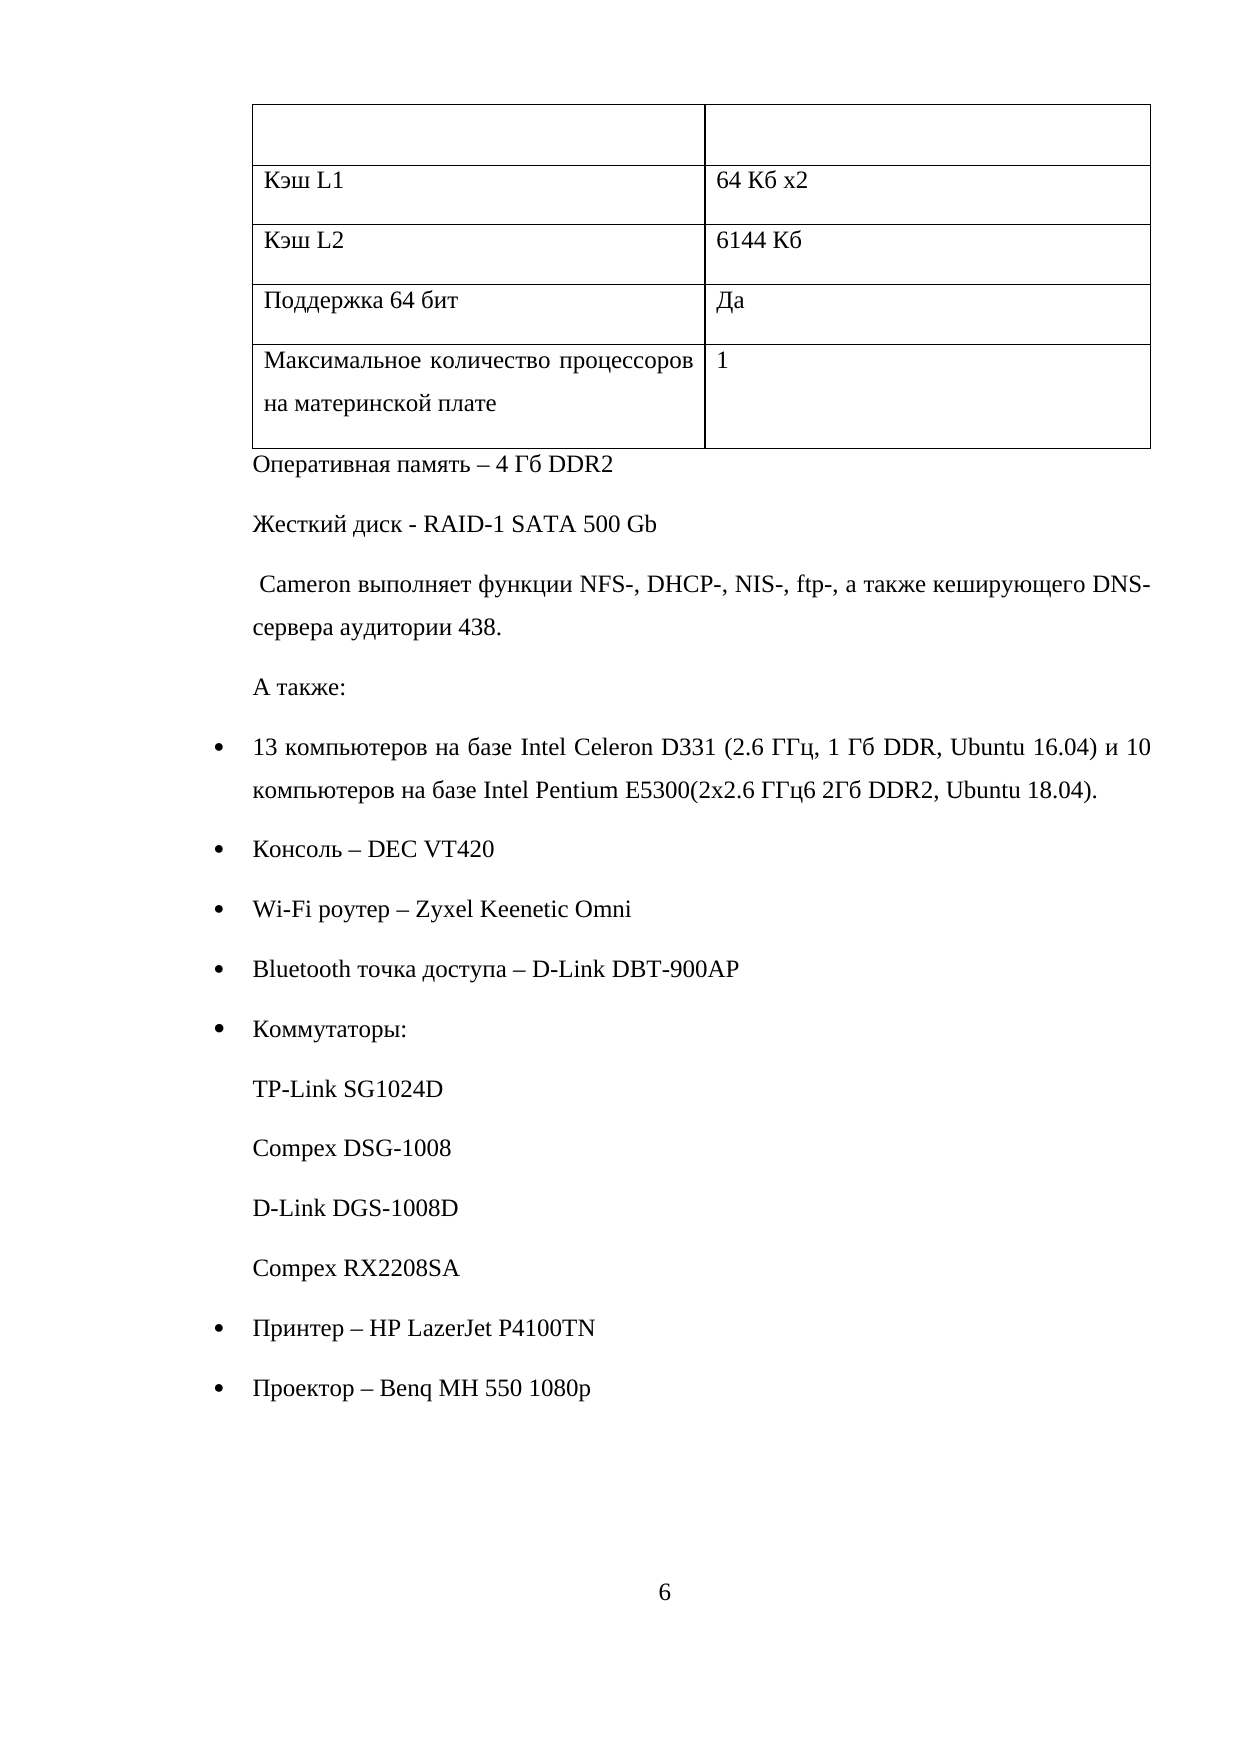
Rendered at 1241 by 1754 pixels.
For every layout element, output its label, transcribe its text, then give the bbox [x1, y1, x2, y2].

list Консоль – DEC VT420 [215, 834, 1152, 863]
table_cell Поддержка 64 бит [253, 285, 704, 344]
list Проектор – Benq MH 550 1080p [215, 1373, 1152, 1401]
table_cell 64 Кб х2 [706, 166, 1150, 224]
text Compex DSG-1008 [252, 1133, 1152, 1162]
text А также: [252, 672, 1152, 701]
table_cell Кэш L2 [253, 225, 704, 284]
text TP-Link SG1024D [252, 1074, 1152, 1102]
list 13 компьютеров на базе Intel Celeron D331 (2.6 ГГц, 1 Гб DDR, Ubuntu 16.04) и 10 компьютеров на базе Intel Pentium E5300(2x2.6 ГГц6 2Гб DDR2, Ubuntu 18.04). [215, 732, 1152, 803]
text Оперативная память – 4 Гб DDR2 [252, 449, 1152, 478]
table_cell [253, 105, 704, 164]
table_cell 1 [706, 345, 1150, 448]
list Коммутаторы: [215, 1014, 1152, 1043]
text Cameron выполняет функции NFS-, DHCP-, NIS-, ftp-, а также кеширующего DNS- сервера аудитории 438. [252, 569, 1152, 641]
table_cell Максимальное количество процессоров на материнской плате [253, 345, 704, 448]
table_cell Кэш L1 [253, 166, 704, 224]
list Bluetooth точка доступа – D-Link DBT-900AP [215, 954, 1152, 983]
table_cell 6144 Кб [706, 225, 1150, 284]
text Жесткий диск - RAID-1 SATA 500 Gb [252, 509, 1152, 538]
text Compex RX2208SA [252, 1253, 1152, 1282]
table_cell [706, 105, 1150, 164]
text D-Link DGS-1008D [252, 1193, 1152, 1222]
list Wi-Fi роутер – Zyxel Keenetic Omni [215, 894, 1152, 923]
list Принтер – HP LazerJet P4100TN [215, 1313, 1152, 1342]
table_cell Да [706, 285, 1150, 344]
